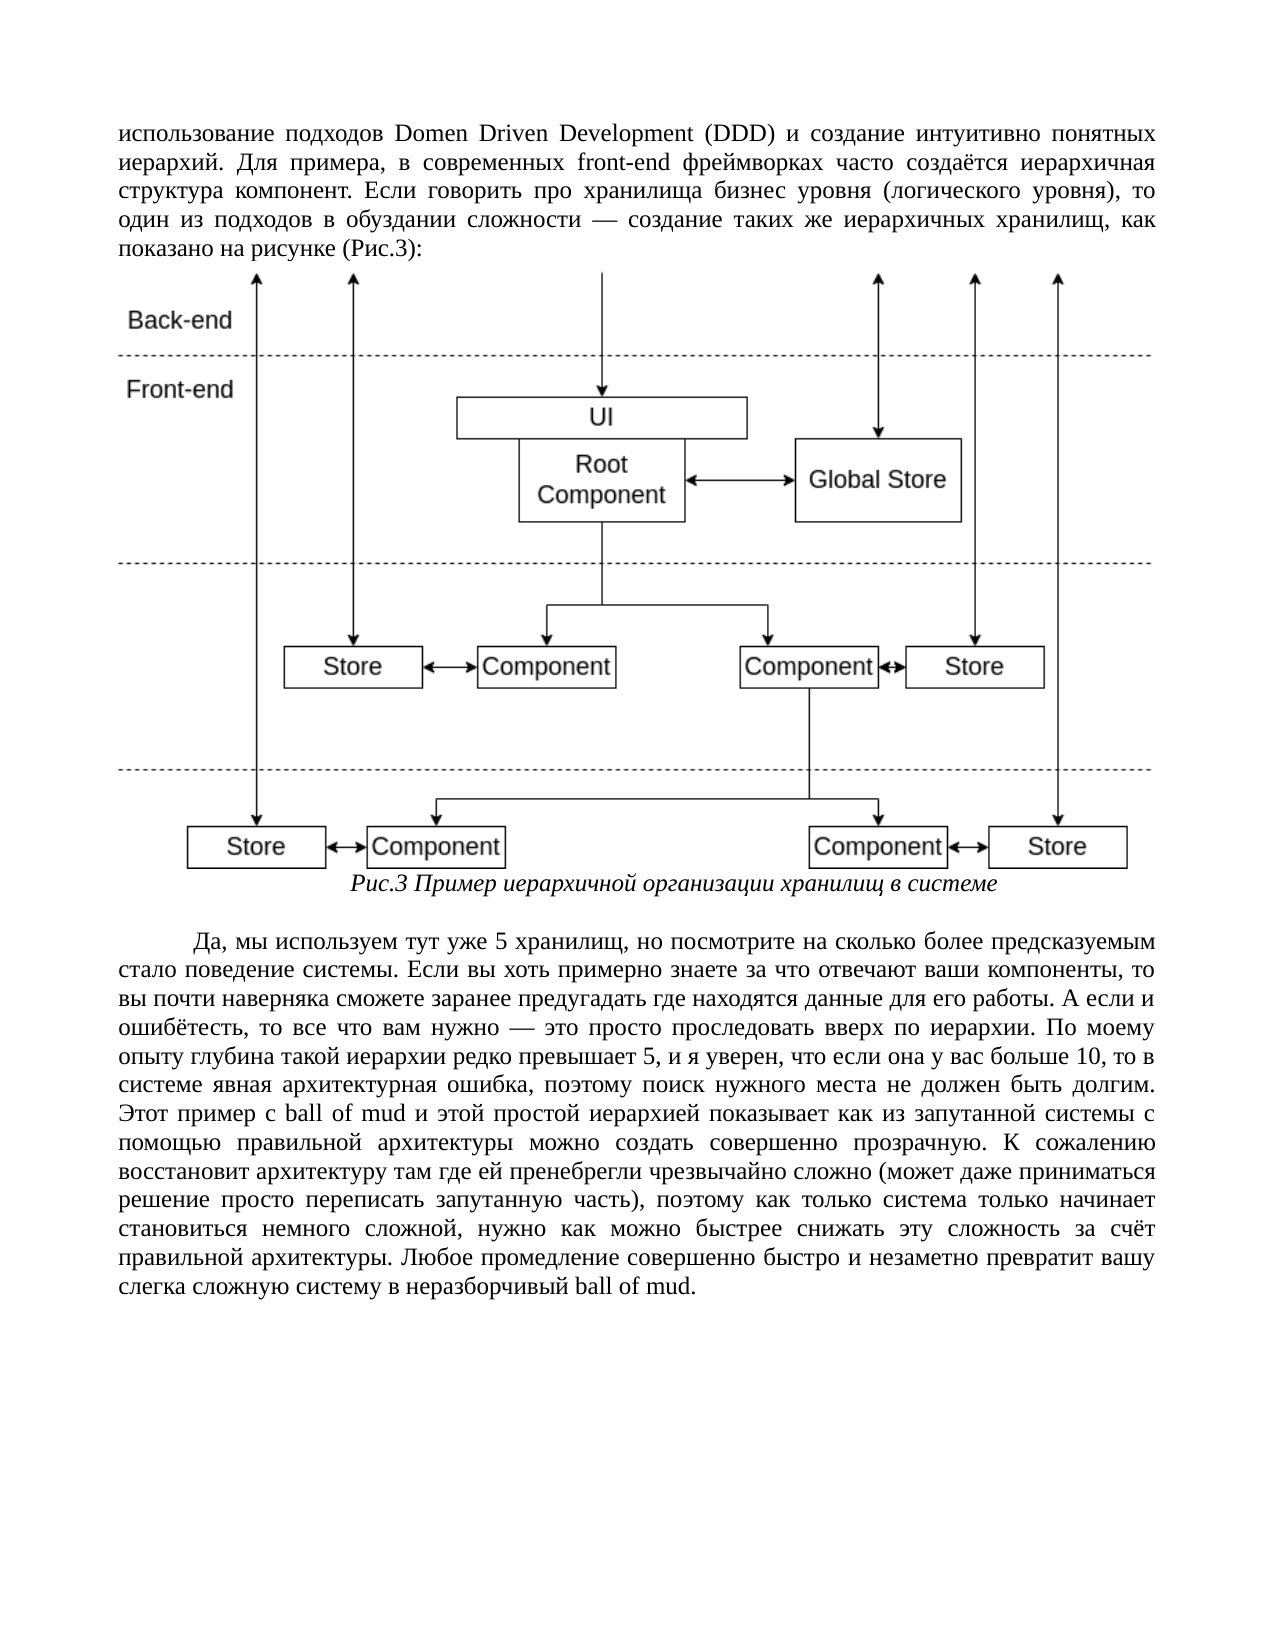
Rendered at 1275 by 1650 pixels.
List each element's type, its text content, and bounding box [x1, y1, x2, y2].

text Да, мы используем тут уже 5 хранилищ, но посмотрите на сколько более предсказуемым стало поведение системы. Если вы хоть примерно знаете за что отвечают ваши компоненты, то вы почти наверняка сможете заранее предугадать где находятся данные для его работы. А если и ошибётесть, то все что вам нужно — это просто проследовать вверх по иерархии. По моему опыту глубина такой иерархии редко превышает 5, и я уверен, что если она у вас больше 10, то в системе явная архитектурная ошибка, поэтому поиск нужного места не должен быть долгим. Этот пример с ball of mud и этой простой иерархией показывает как из запутанной системы с помощью правильной архитектуры можно создать совершенно прозрачную. К сожалению восстановит архитектуру там где ей пренебрегли чрезвычайно сложно (может даже приниматься решение просто переписать запутанную часть), поэтому как только система только начинает становиться немного сложной, нужно как можно быстрее снижать эту сложность за счёт правильной архитектуры. Любое промедление совершенно быстро и незаметно превратит вашу слегка сложную систему в неразборчивый ball of mud. [118, 926, 1157, 1299]
text Рис.3 Пример иерархичной организации хранилищ в системе [118, 869, 1157, 897]
picture [118, 261, 1157, 869]
text использование подходов Domen Driven Development (DDD) и создание интуитивно понятных иерархий. Для примера, в современных front-end фреймворках часто создаётся иерархичная структура компонент. Если говорить про хранилища бизнес уровня (логического уровня), то один из подходов в обуздании сложности — создание таких же иерархичных хранилищ, как показано на рисунке (Рис.3): [118, 118, 1157, 261]
